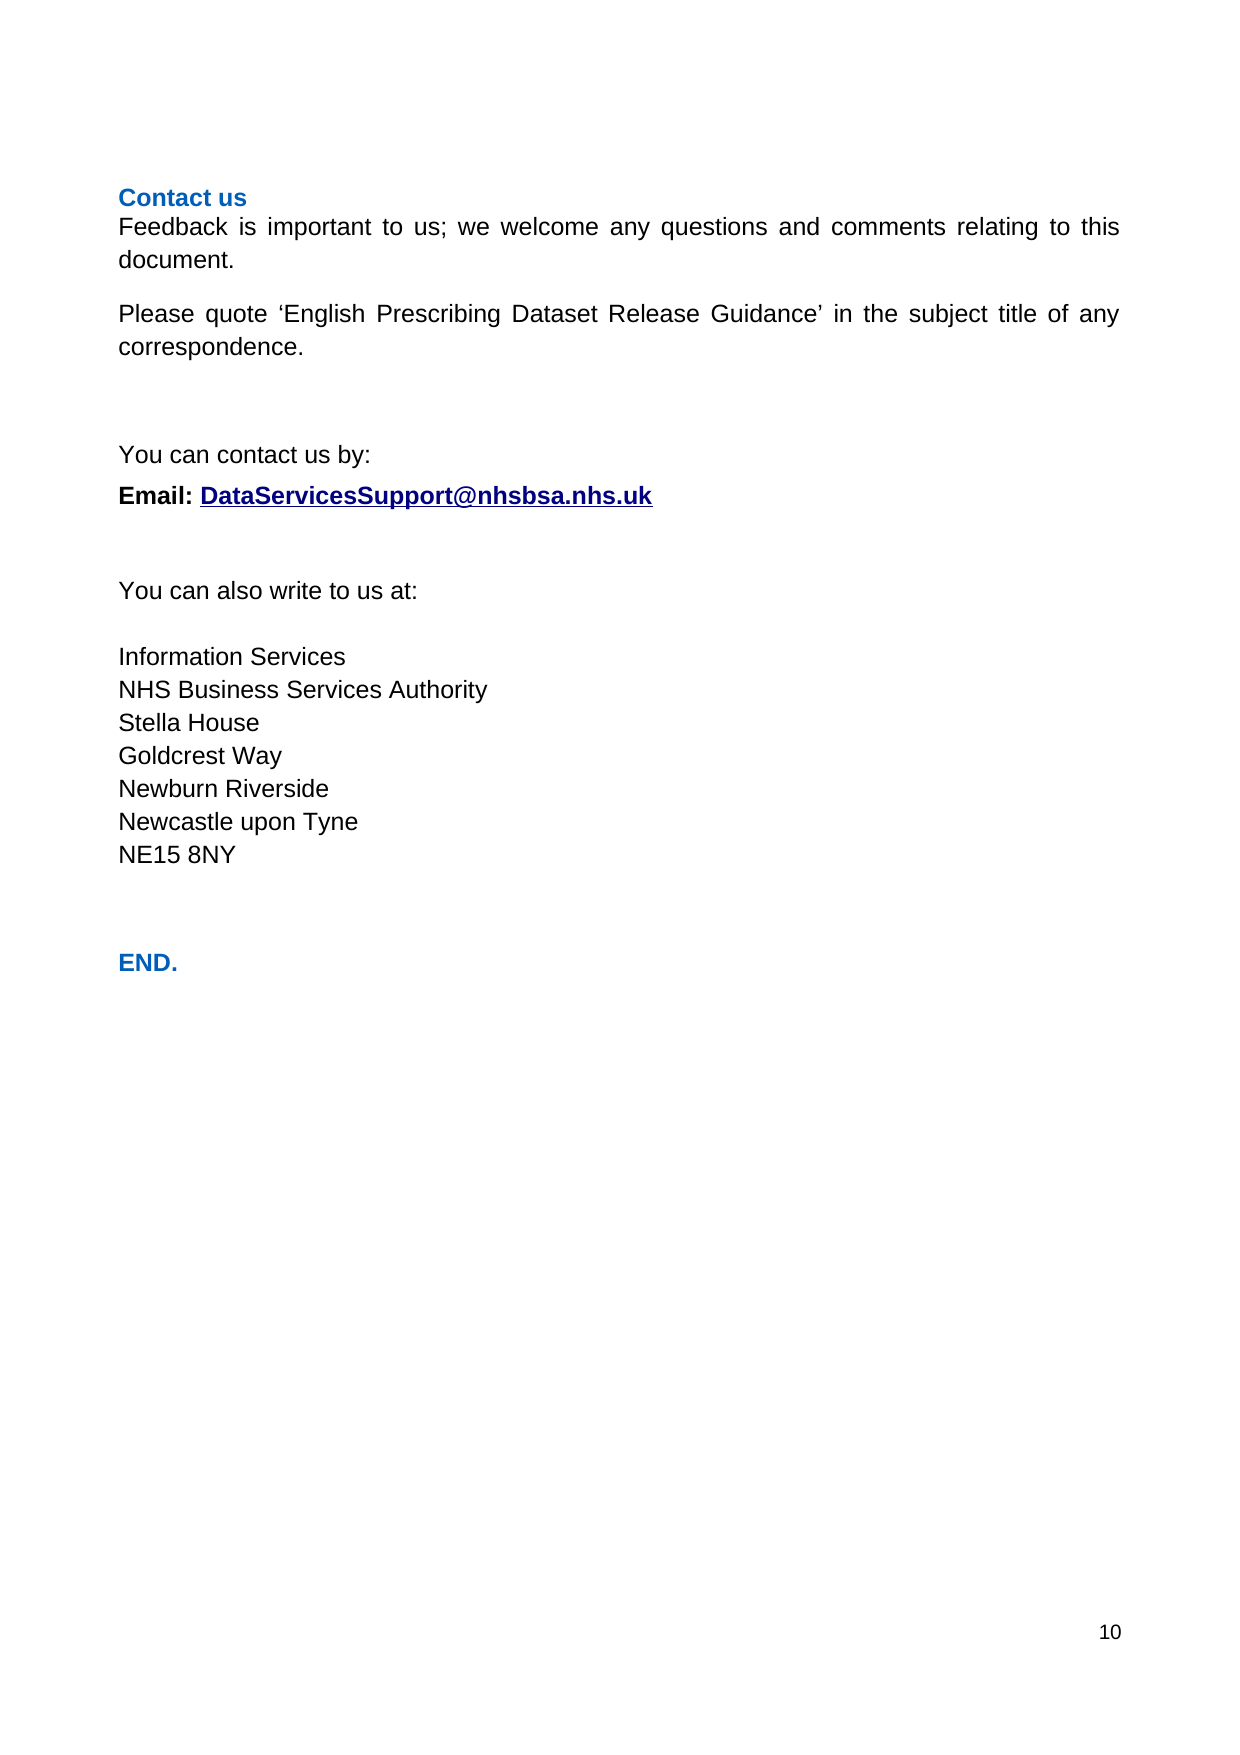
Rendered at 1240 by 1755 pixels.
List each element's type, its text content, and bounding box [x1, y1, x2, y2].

subtitle Contact us [118, 183, 1121, 212]
text You can contact us by: [118, 439, 1121, 468]
text END. [118, 948, 1121, 977]
text Email: DataServicesSupport@nhsbsa.nhs.uk [118, 481, 1121, 509]
text Feedback is important to us; we welcome any questions and comments relating to this document. [118, 212, 1121, 274]
text You can also write to us at: Information Services NHS Business Services Authority Stella House Goldcrest Way Newburn Riverside Newcastle upon Tyne NE15 8NY [118, 576, 1121, 869]
text Please quote ‘English Prescribing Dataset Release Guidance’ in the subject title of any correspondence. [118, 299, 1121, 361]
